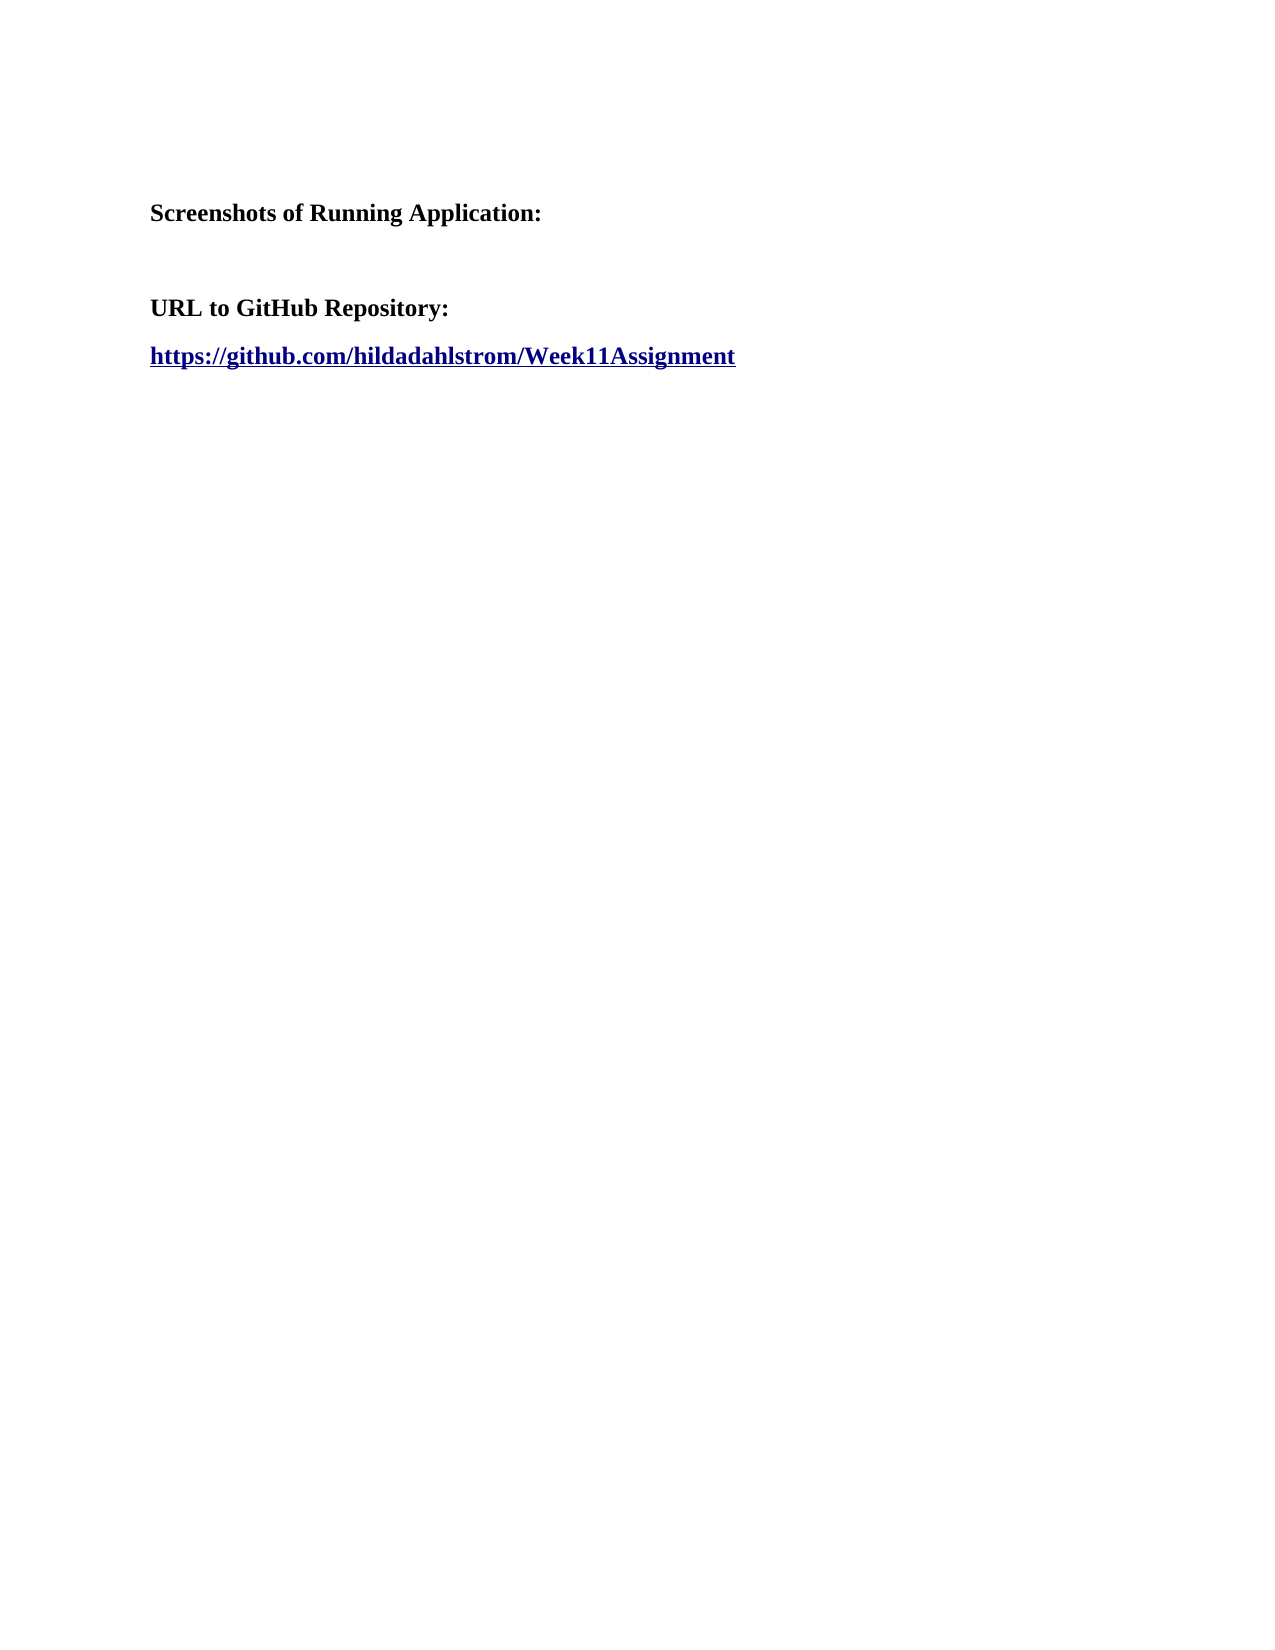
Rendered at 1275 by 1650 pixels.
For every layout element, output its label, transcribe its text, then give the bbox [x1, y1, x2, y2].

text URL to GitHub Repository: [150, 293, 1125, 322]
text Screenshots of Running Application: [150, 198, 1125, 226]
text https://github.com/hildadahlstrom/Week11Assignment [150, 341, 1125, 369]
